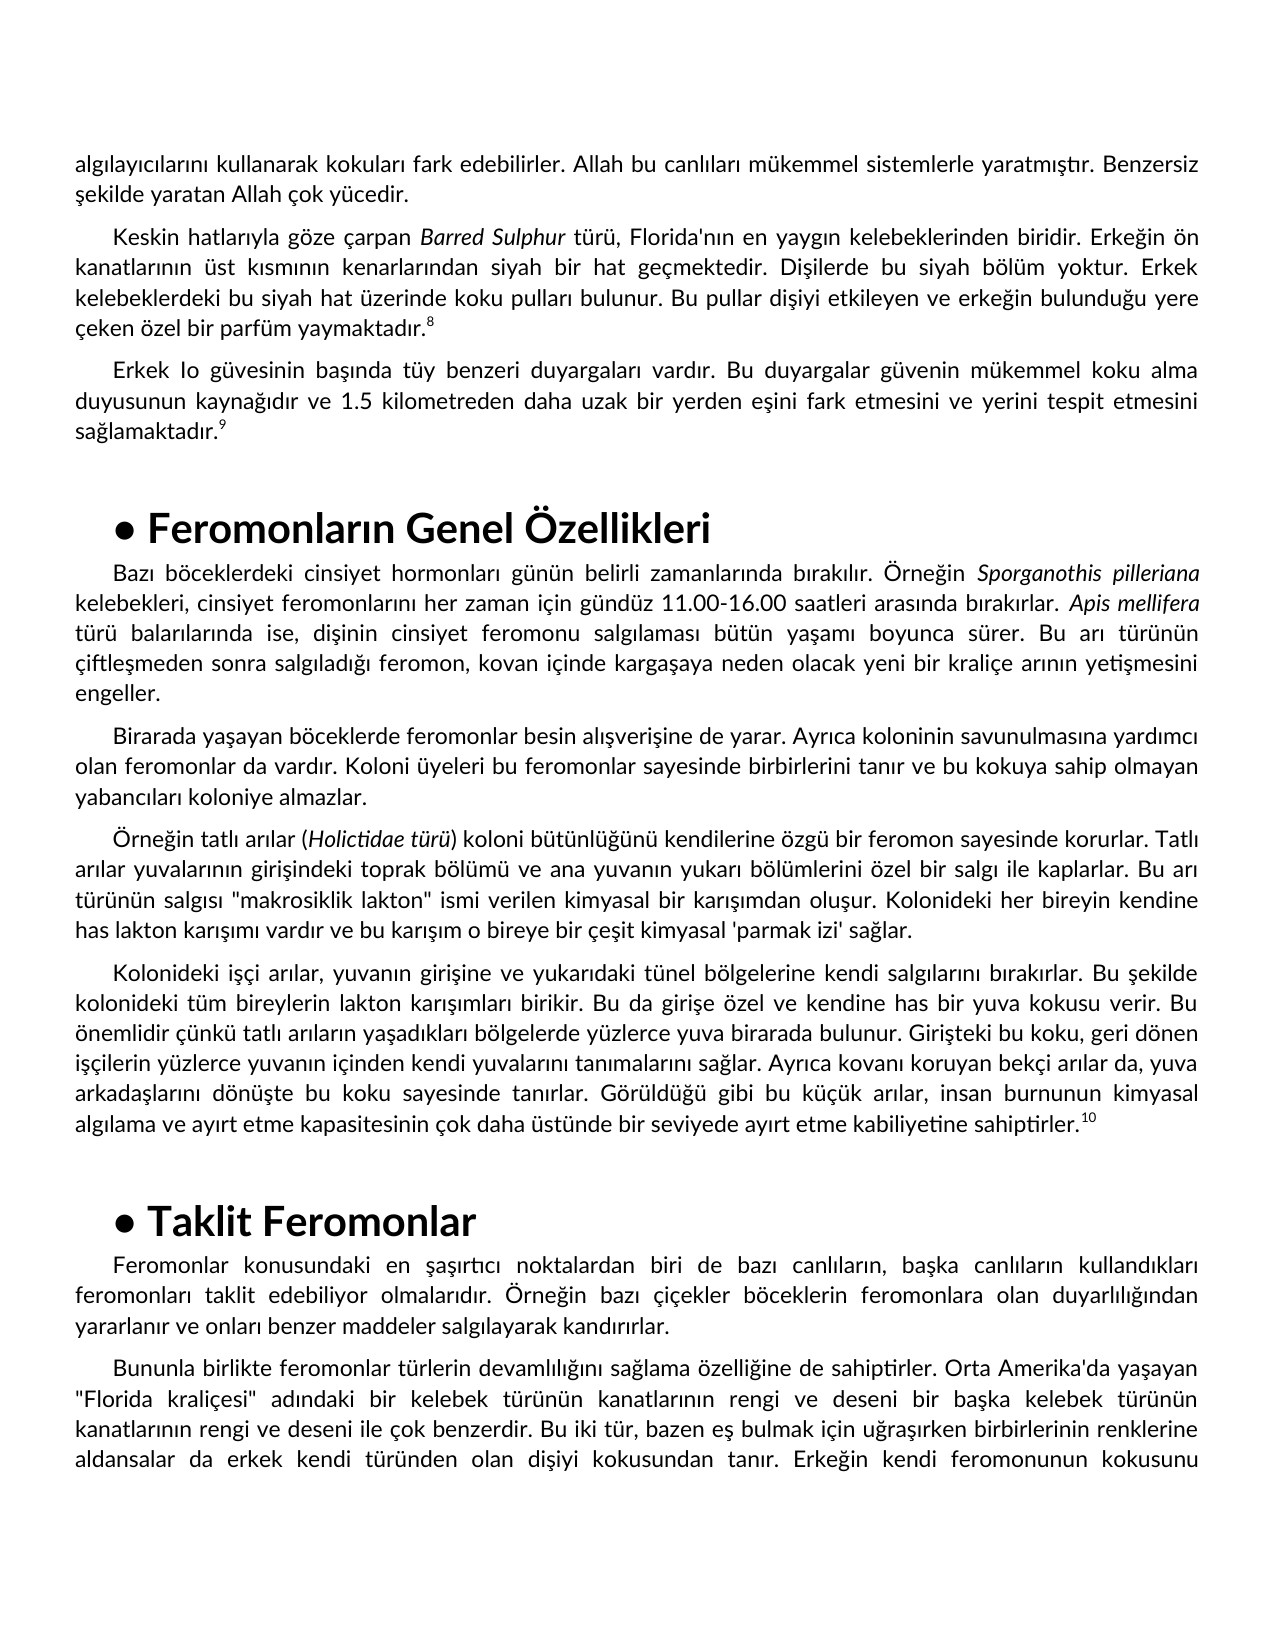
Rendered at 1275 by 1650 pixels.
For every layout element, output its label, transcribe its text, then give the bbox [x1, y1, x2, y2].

text algılayıcılarını kullanarak kokuları fark edebilirler. Allah bu canlıları mükemmel sistemlerle yaratmıştır. Benzersiz şekilde yaratan Allah çok yücedir. [75, 150, 1200, 208]
text Bununla birlikte feromonlar türlerin devamlılığını sağlama özelliğine de sahiptirler. Orta Amerika'da yaşayan "Florida kraliçesi" adındaki bir kelebek türünün kanatlarının rengi ve deseni bir başka kelebek türünün kanatlarının rengi ve deseni ile çok benzerdir. Bu iki tür, bazen eş bulmak için uğraşırken birbirlerinin renklerine aldansalar da erkek kendi türünden olan dişiyi kokusundan tanır. Erkeğin kendi feromonunun kokusunu [75, 1354, 1200, 1472]
subtitle • Feromonların Genel Özellikleri [112, 502, 1200, 552]
subtitle • Taklit Feromonlar [112, 1195, 1200, 1245]
text Örneğin tatlı arılar (Holictidae türü) koloni bütünlüğünü kendilerine özgü bir feromon sayesinde korurlar. Tatlı arılar yuvalarının girişindeki toprak bölümü ve ana yuvanın yukarı bölümlerini özel bir salgı ile kaplarlar. Bu arı türünün salgısı "makrosiklik lakton" ismi verilen kimyasal bir karışımdan oluşur. Kolonideki her bireyin kendine has lakton karışımı vardır ve bu karışım o bireye bir çeşit kimyasal 'parmak izi' sağlar. [75, 825, 1200, 943]
text Erkek Io güvesinin başında tüy benzeri duyargaları vardır. Bu duyargalar güvenin mükemmel koku alma duyusunun kaynağıdır ve 1.5 kilometreden daha uzak bir yerden eşini fark etmesini ve yerini tespit etmesini sağlamaktadır.9 [75, 356, 1200, 444]
text Keskin hatlarıyla göze çarpan Barred Sulphur türü, Florida'nın en yaygın kelebeklerinden biridir. Erkeğin ön kanatlarının üst kısmının kenarlarından siyah bir hat geçmektedir. Dişilerde bu siyah bölüm yoktur. Erkek kelebeklerdeki bu siyah hat üzerinde koku pulları bulunur. Bu pullar dişiyi etkileyen ve erkeğin bulunduğu yere çeken özel bir parfüm yaymaktadır.8 [75, 223, 1200, 341]
text Bazı böceklerdeki cinsiyet hormonları günün belirli zamanlarında bırakılır. Örneğin Sporganothis pilleriana kelebekleri, cinsiyet feromonlarını her zaman için gündüz 11.00-16.00 saatleri arasında bırakırlar. Apis mellifera türü balarılarında ise, dişinin cinsiyet feromonu salgılaması bütün yaşamı boyunca sürer. Bu arı türünün çiftleşmeden sonra salgıladığı feromon, kovan içinde kargaşaya neden olacak yeni bir kraliçe arının yetişmesini engeller. [75, 558, 1200, 707]
text Feromonlar konusundaki en şaşırtıcı noktalardan biri de bazı canlıların, başka canlıların kullandıkları feromonları taklit edebiliyor olmalarıdır. Örneğin bazı çiçekler böceklerin feromonlara olan duyarlılığından yararlanır ve onları benzer maddeler salgılayarak kandırırlar. [75, 1251, 1200, 1339]
text Kolonideki işçi arılar, yuvanın girişine ve yukarıdaki tünel bölgelerine kendi salgılarını bırakırlar. Bu şekilde kolonideki tüm bireylerin lakton karışımları birikir. Bu da girişe özel ve kendine has bir yuva kokusu verir. Bu önemlidir çünkü tatlı arıların yaşadıkları bölgelerde yüzlerce yuva birarada bulunur. Girişteki bu koku, geri dönen işçilerin yüzlerce yuvanın içinden kendi yuvalarını tanımalarını sağlar. Ayrıca kovanı koruyan bekçi arılar da, yuva arkadaşlarını dönüşte bu koku sayesinde tanırlar. Görüldüğü gibi bu küçük arılar, insan burnunun kimyasal algılama ve ayırt etme kapasitesinin çok daha üstünde bir seviyede ayırt etme kabiliyetine sahiptirler.10 [75, 958, 1200, 1137]
text Birarada yaşayan böceklerde feromonlar besin alışverişine de yarar. Ayrıca koloninin savunulmasına yardımcı olan feromonlar da vardır. Koloni üyeleri bu feromonlar sayesinde birbirlerini tanır ve bu kokuya sahip olmayan yabancıları koloniye almazlar. [75, 722, 1200, 810]
